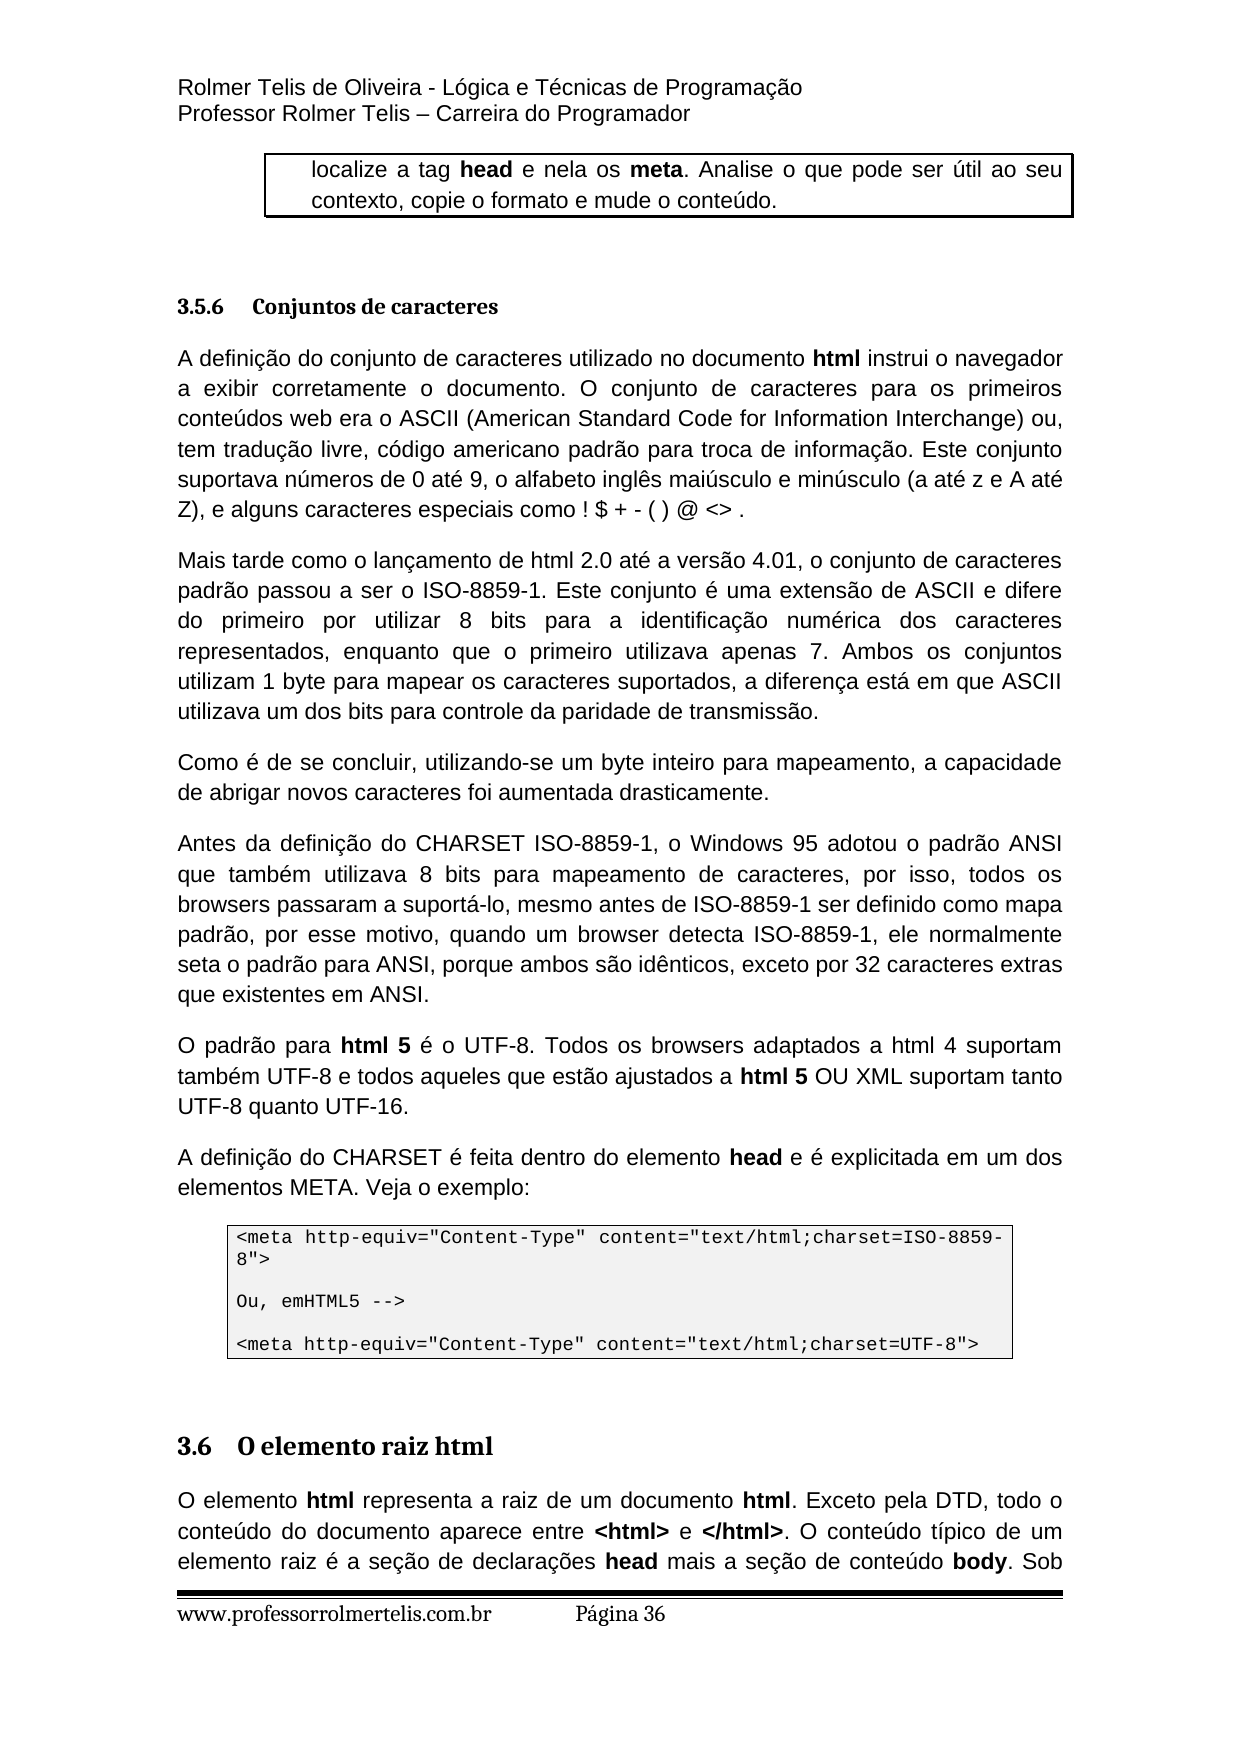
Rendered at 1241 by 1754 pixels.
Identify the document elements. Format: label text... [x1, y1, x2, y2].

text A definição do conjunto de caracteres utilizado no documento html instrui o navegador a exibir corretamente o documento. O conjunto de caracteres para os primeiros conteúdos web era o ASCII (American Standard Code for Information Interchange) ou, tem tradução livre, código americano padrão para troca de informação. Este conjunto suportava números de 0 até 9, o alfabeto inglês maiúsculo e minúsculo (a até z e A até Z), e alguns caracteres especiais como ! $ + - ( ) @ <> . [177, 345, 1063, 522]
text <meta http-equiv="Content-Type" content="text/html;charset=UTF-8"> [228, 1331, 1012, 1358]
text <meta http-equiv="Content-Type" content="text/html;charset=ISO-8859-8"> [228, 1226, 1012, 1268]
text Antes da definição do CHARSET ISO-8859-1, o Windows 95 adotou o padrão ANSI que também utilizava 8 bits para mapeamento de caracteres, por isso, todos os browsers passaram a suportá-lo, mesmo antes de ISO-8859-1 ser definido como mapa padrão, por esse motivo, quando um browser detecta ISO-8859-1, ele normalmente seta o padrão para ANSI, porque ambos são idênticos, exceto por 32 caracteres extras que existentes em ANSI. [177, 830, 1063, 1008]
text O elemento html representa a raiz de um documento html. Exceto pela DTD, todo o conteúdo do documento aparece entre <html> e </html>. O conteúdo típico de um elemento raiz é a seção de declarações head mais a seção de conteúdo body. Sob [177, 1487, 1063, 1574]
subtitle Conjuntos de caracteres [177, 294, 1063, 320]
text Mais tarde como o lançamento de html 2.0 até a versão 4.01, o conjunto de caracteres padrão passou a ser o ISO-8859-1. Este conjunto é uma extensão de ASCII e difere do primeiro por utilizar 8 bits para a identificação numérica dos caracteres representados, enquanto que o primeiro utilizava apenas 7. Ambos os conjuntos utilizam 1 byte para mapear os caracteres suportados, a diferença está em que ASCII utilizava um dos bits para controle da paridade de transmissão. [177, 547, 1063, 724]
list localize a tag head e nela os meta. Analise o que pode ser útil ao seu contexto, copie o formato e mude o conteúdo. [266, 155, 1071, 215]
text A definição do CHARSET é feita dentro do elemento head e é explicitada em um dos elementos META. Veja o exemplo: [177, 1144, 1063, 1201]
text Ou, emHTML5 --> [228, 1289, 1012, 1310]
subtitle O elemento raiz html [177, 1431, 1063, 1462]
text Como é de se concluir, utilizando-se um byte inteiro para mapeamento, a capacidade de abrigar novos caracteres foi aumentada drasticamente. [177, 749, 1063, 806]
text O padrão para html 5 é o UTF-8. Todos os browsers adaptados a html 4 suportam também UTF-8 e todos aqueles que estão ajustados a html 5 OU XML suportam tanto UTF-8 quanto UTF-16. [177, 1032, 1063, 1119]
